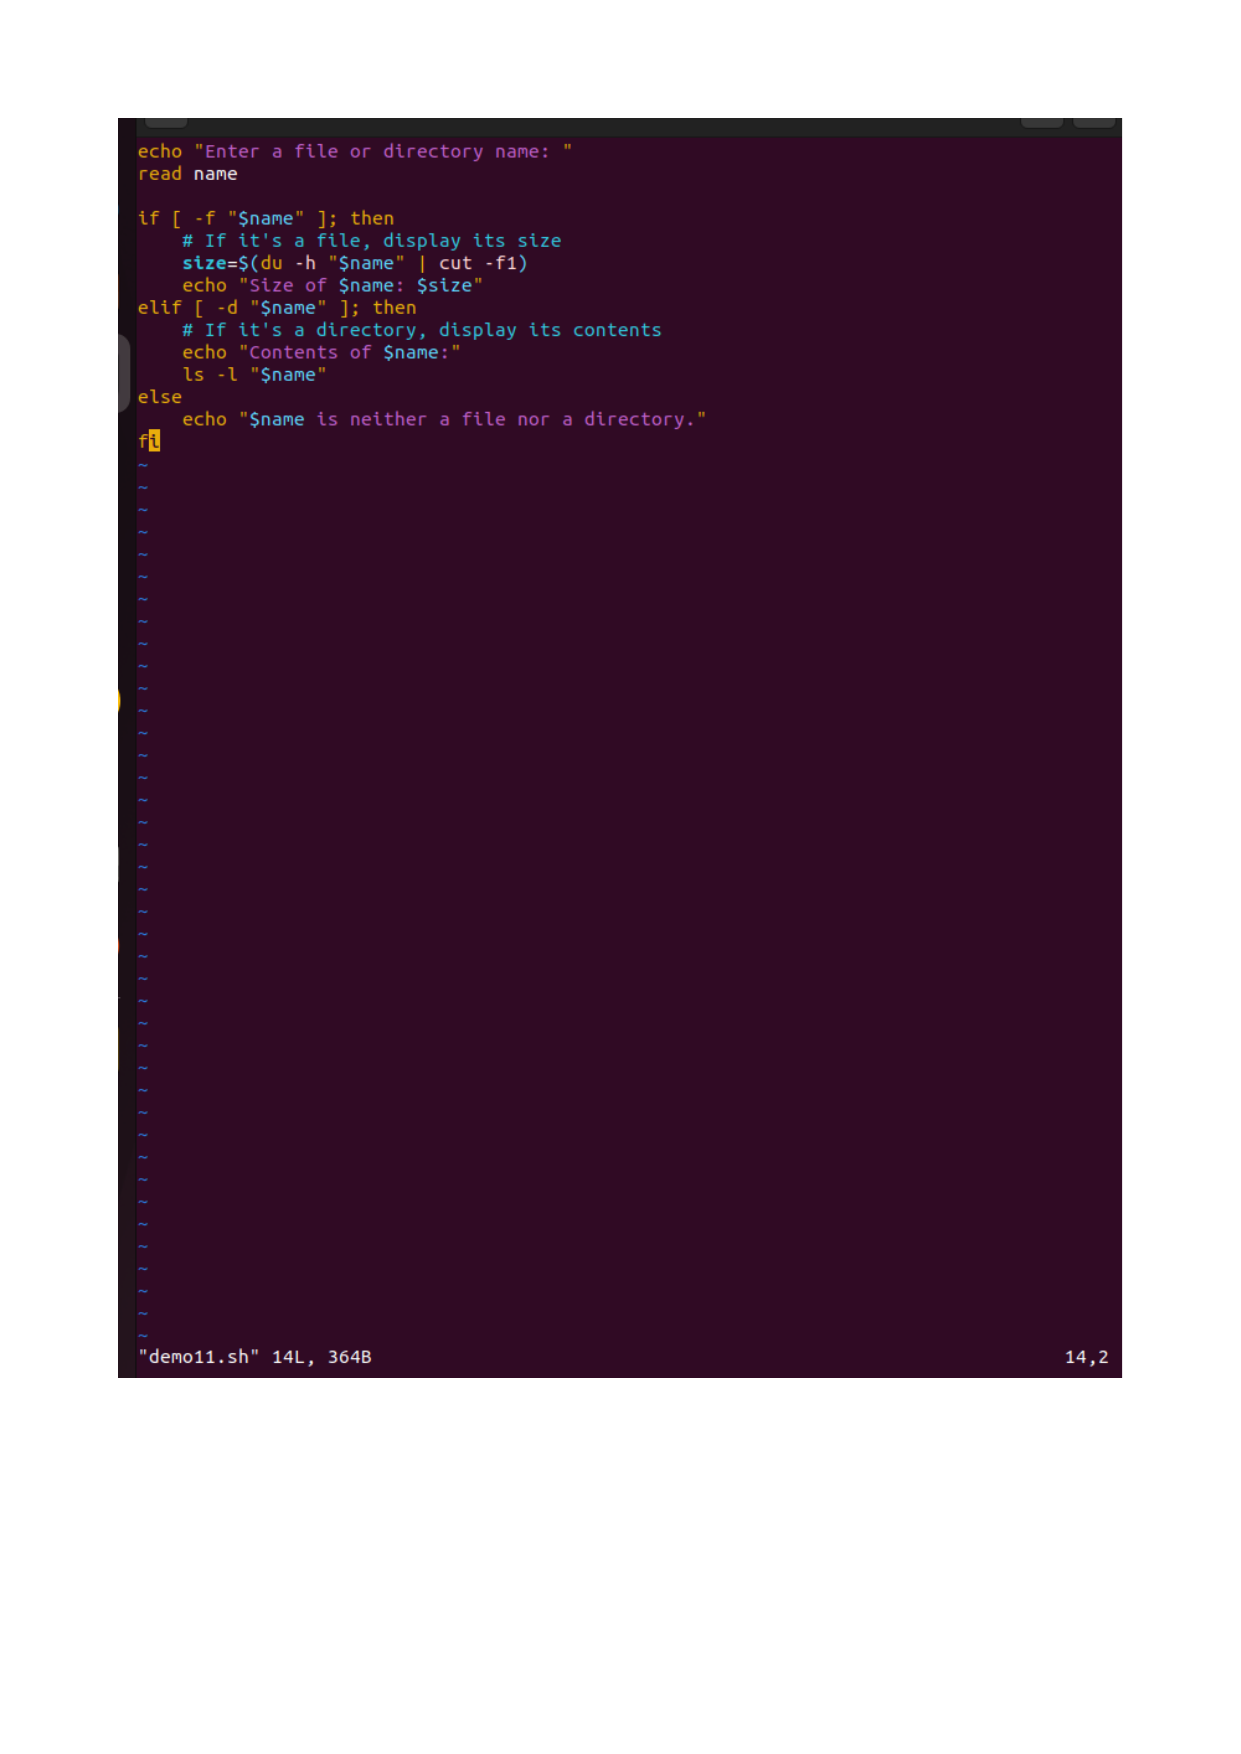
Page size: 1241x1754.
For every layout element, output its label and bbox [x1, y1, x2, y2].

picture [118, 118, 1123, 1378]
